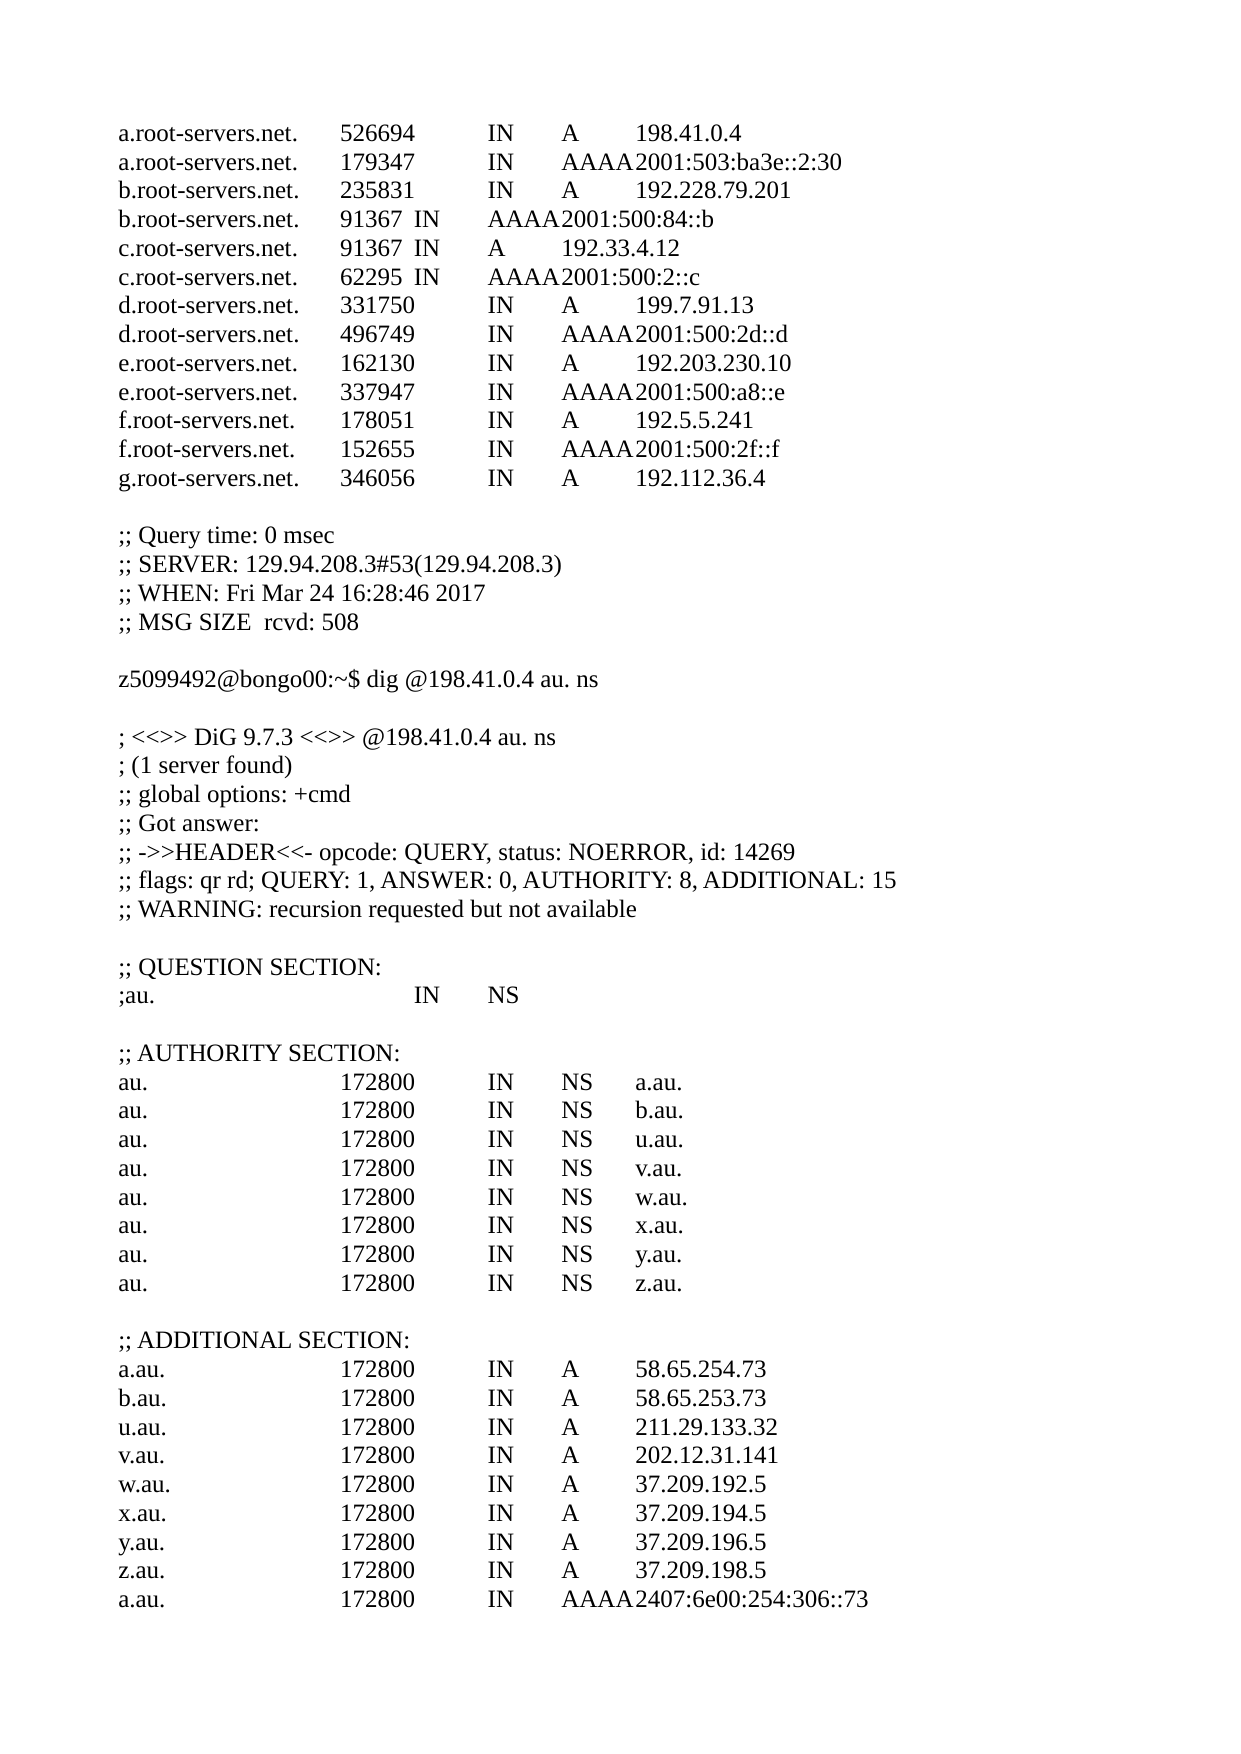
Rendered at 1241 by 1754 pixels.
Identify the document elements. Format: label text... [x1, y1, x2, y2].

text ;; QUESTION SECTION: [118, 952, 1122, 981]
text ;; Query time: 0 msec [118, 521, 1122, 549]
text a.au. 172800 IN A 58.65.254.73 [118, 1354, 1122, 1383]
text ;; flags: qr rd; QUERY: 1, ANSWER: 0, AUTHORITY: 8, ADDITIONAL: 15 [118, 866, 1122, 894]
text ;; global options: +cmd [118, 779, 1122, 808]
text c.root-servers.net. 62295 IN AAAA 2001:500:2::c [118, 262, 1122, 291]
text ;; ->>HEADER<<- opcode: QUERY, status: NOERROR, id: 14269 [118, 837, 1122, 866]
text g.root-servers.net. 346056 IN A 192.112.36.4 [118, 463, 1122, 492]
text x.au. 172800 IN A 37.209.194.5 [118, 1498, 1122, 1527]
text ;; WHEN: Fri Mar 24 16:28:46 2017 [118, 578, 1122, 607]
text f.root-servers.net. 152655 IN AAAA 2001:500:2f::f [118, 434, 1122, 463]
text ;; MSG SIZE rcvd: 508 [118, 607, 1122, 636]
text u.au. 172800 IN A 211.29.133.32 [118, 1412, 1122, 1441]
text w.au. 172800 IN A 37.209.192.5 [118, 1469, 1122, 1498]
text ;; Got answer: [118, 808, 1122, 837]
text ;; SERVER: 129.94.208.3#53(129.94.208.3) [118, 549, 1122, 578]
text z.au. 172800 IN A 37.209.198.5 [118, 1556, 1122, 1584]
text au. 172800 IN NS w.au. [118, 1182, 1122, 1211]
text f.root-servers.net. 178051 IN A 192.5.5.241 [118, 406, 1122, 434]
text au. 172800 IN NS v.au. [118, 1153, 1122, 1182]
text au. 172800 IN NS a.au. [118, 1067, 1122, 1096]
text ; (1 server found) [118, 751, 1122, 779]
text z5099492@bongo00:~$ dig @198.41.0.4 au. ns [118, 664, 1122, 693]
text c.root-servers.net. 91367 IN A 192.33.4.12 [118, 233, 1122, 262]
text au. 172800 IN NS b.au. [118, 1096, 1122, 1124]
text au. 172800 IN NS u.au. [118, 1124, 1122, 1153]
text a.au. 172800 IN AAAA 2407:6e00:254:306::73 [118, 1584, 1122, 1613]
text ;; AUTHORITY SECTION: [118, 1038, 1122, 1067]
text ;; WARNING: recursion requested but not available [118, 894, 1122, 923]
text ;au. IN NS [118, 981, 1122, 1009]
text b.root-servers.net. 91367 IN AAAA 2001:500:84::b [118, 204, 1122, 233]
text b.root-servers.net. 235831 IN A 192.228.79.201 [118, 176, 1122, 204]
text a.root-servers.net. 179347 IN AAAA 2001:503:ba3e::2:30 [118, 147, 1122, 176]
text b.au. 172800 IN A 58.65.253.73 [118, 1383, 1122, 1412]
text a.root-servers.net. 526694 IN A 198.41.0.4 [118, 118, 1122, 147]
text v.au. 172800 IN A 202.12.31.141 [118, 1441, 1122, 1469]
text ;; ADDITIONAL SECTION: [118, 1326, 1122, 1354]
text ; <<>> DiG 9.7.3 <<>> @198.41.0.4 au. ns [118, 722, 1122, 751]
text d.root-servers.net. 331750 IN A 199.7.91.13 [118, 291, 1122, 319]
text y.au. 172800 IN A 37.209.196.5 [118, 1527, 1122, 1556]
text au. 172800 IN NS z.au. [118, 1268, 1122, 1297]
text d.root-servers.net. 496749 IN AAAA 2001:500:2d::d [118, 319, 1122, 348]
text e.root-servers.net. 162130 IN A 192.203.230.10 [118, 348, 1122, 377]
text e.root-servers.net. 337947 IN AAAA 2001:500:a8::e [118, 377, 1122, 406]
text au. 172800 IN NS y.au. [118, 1239, 1122, 1268]
text au. 172800 IN NS x.au. [118, 1211, 1122, 1239]
